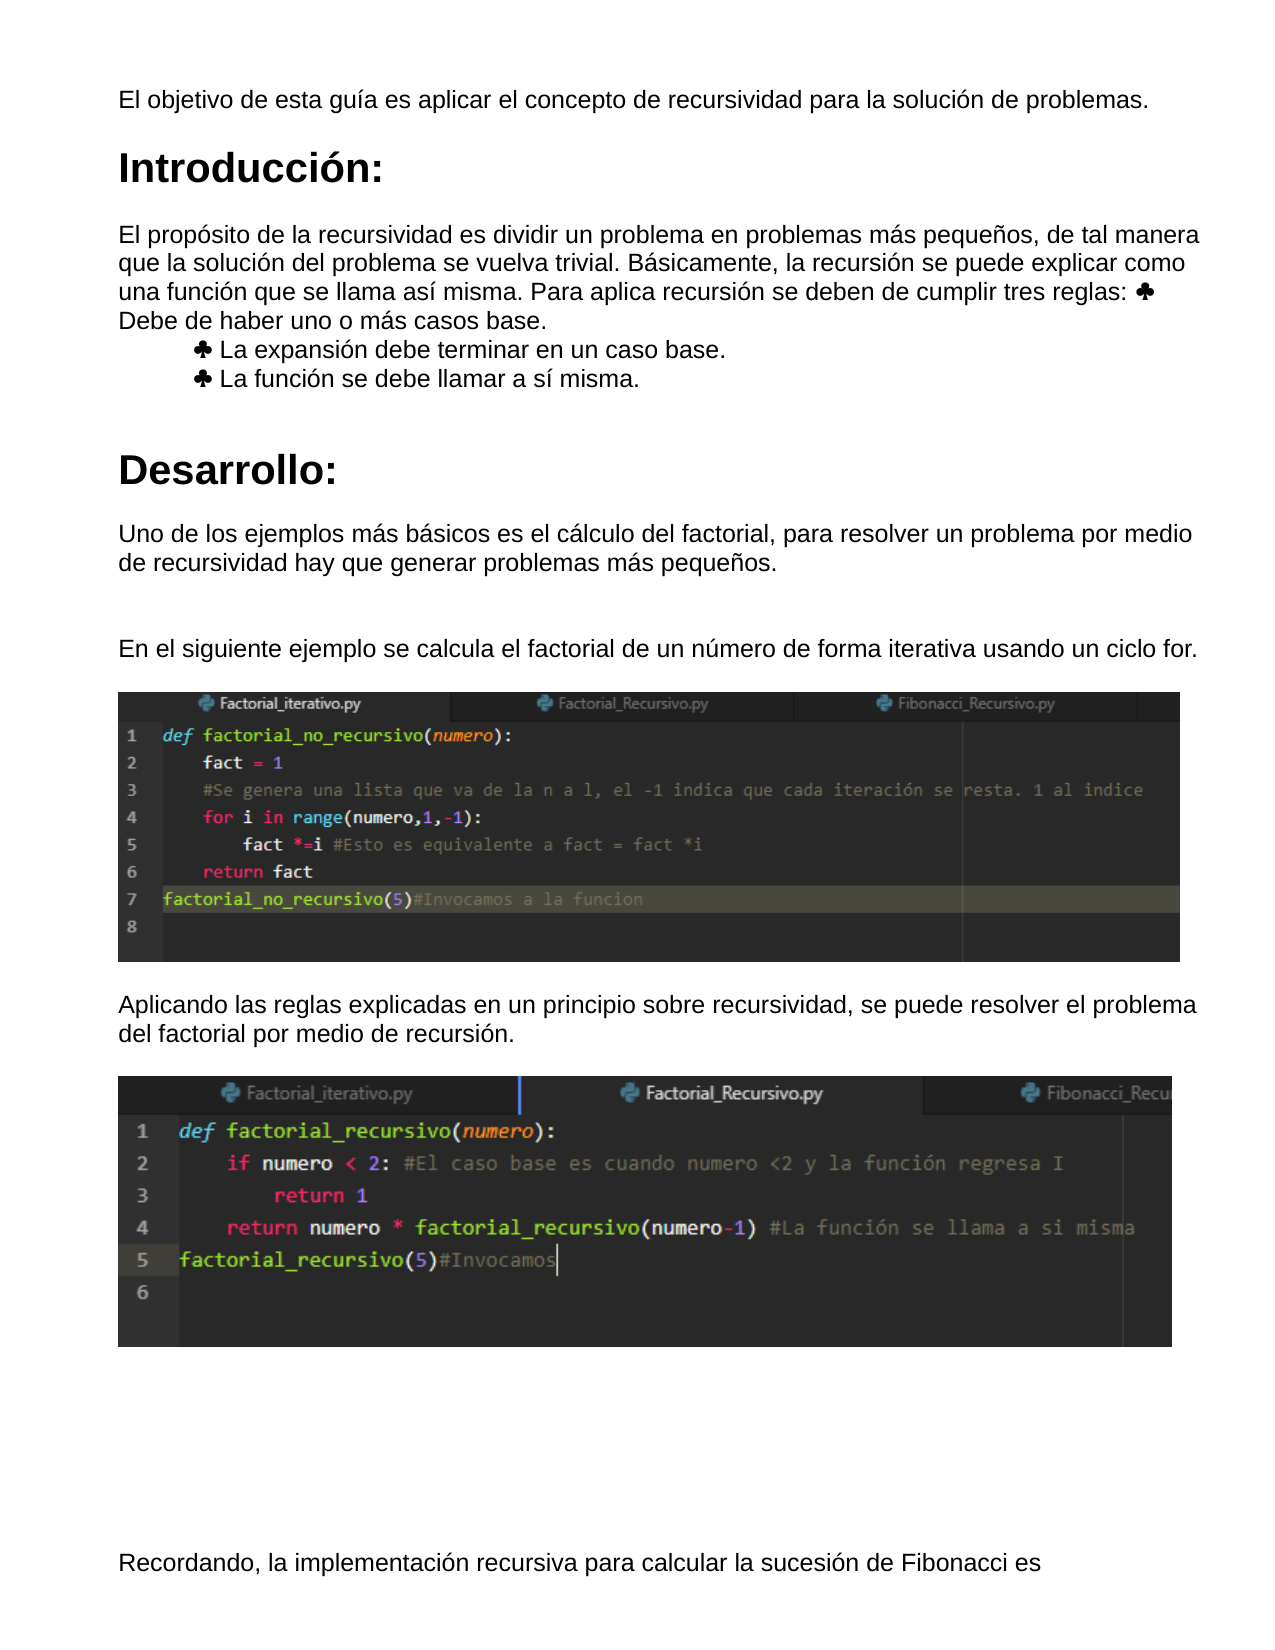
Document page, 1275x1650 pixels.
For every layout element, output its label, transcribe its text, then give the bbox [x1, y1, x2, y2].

text  La expansión debe terminar en un caso base. [118, 335, 1205, 364]
text El objetivo de esta guía es aplicar el concepto de recursividad para la solución de problemas. [118, 86, 1205, 114]
text Introducción: [118, 143, 1205, 191]
text Desarrollo: [118, 445, 1205, 493]
text El propósito de la recursividad es dividir un problema en problemas más pequeños, de tal manera que la solución del problema se vuelva trivial. Básicamente, la recursión se puede explicar como una función que se llama así misma. Para aplica recursión se deben de cumplir tres reglas:  Debe de haber uno o más casos base. [118, 220, 1205, 335]
text Aplicando las reglas explicadas en un principio sobre recursividad, se puede resolver el problema del factorial por medio de recursión. [118, 990, 1205, 1047]
text En el siguiente ejemplo se calcula el factorial de un número de forma iterativa usando un ciclo for. [118, 634, 1205, 663]
text Recordando, la implementación recursiva para calcular la sucesión de Fibonacci es [118, 1548, 1205, 1577]
text  La función se debe llamar a sí misma. [118, 364, 1205, 392]
text Uno de los ejemplos más básicos es el cálculo del factorial, para resolver un problema por medio de recursividad hay que generar problemas más pequeños. [118, 519, 1205, 577]
